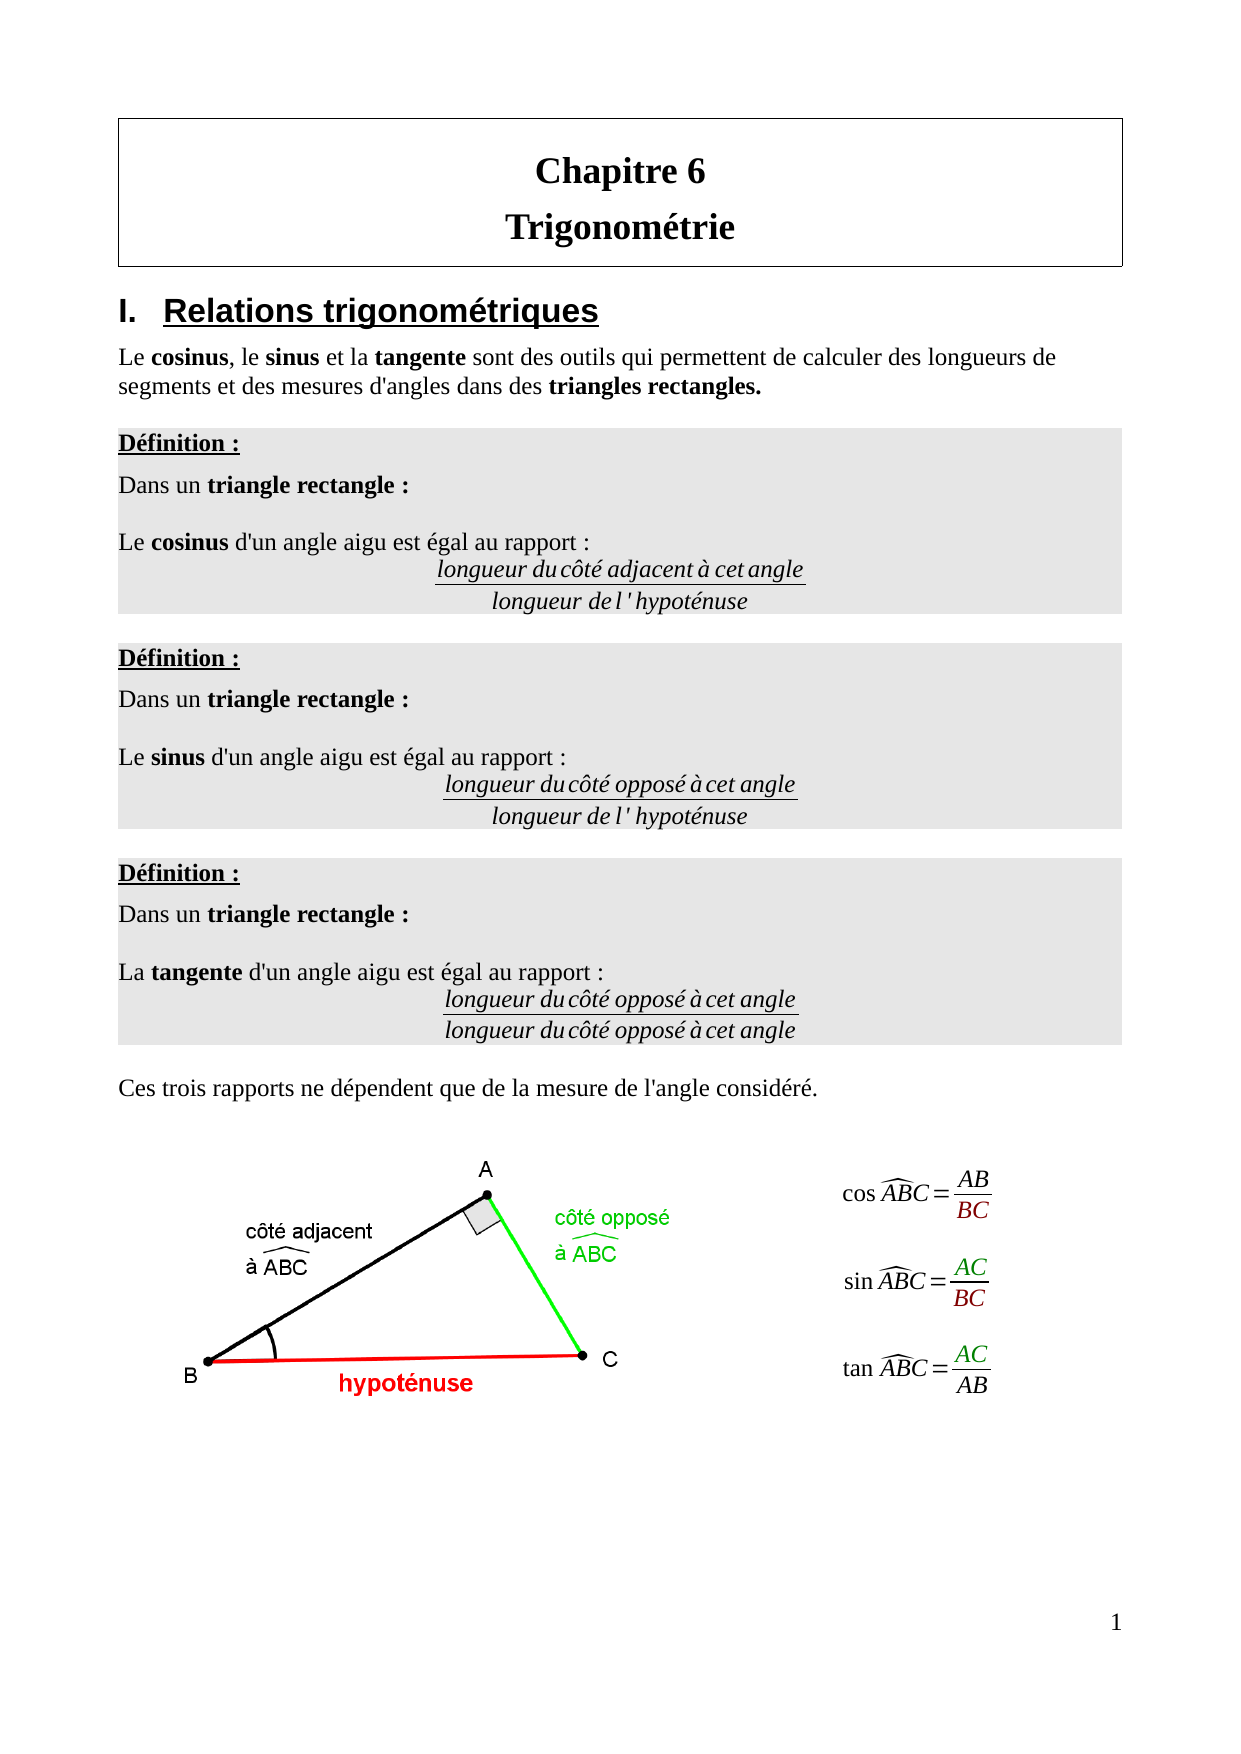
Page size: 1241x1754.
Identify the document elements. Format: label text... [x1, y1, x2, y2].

subtitle Relations trigonométriques [118, 291, 1122, 330]
table_header [712, 1102, 1123, 1506]
text Le cosinus d'un angle aigu est égal au rapport : [118, 527, 1122, 556]
text Définition : [118, 643, 1122, 672]
text Définition : [118, 428, 1122, 457]
text Le sinus d'un angle aigu est égal au rapport : [118, 742, 1122, 771]
text Dans un triangle rectangle : [118, 470, 1122, 498]
table_header [118, 1102, 712, 1506]
text Dans un triangle rectangle : [118, 684, 1122, 713]
text La tangente d'un angle aigu est égal au rapport : [118, 957, 1122, 986]
text Le cosinus, le sinus et la tangente sont des outils qui permettent de calculer des longueurs de segments et des mesures d'angles dans des triangles rectangles. [118, 342, 1122, 400]
text Définition : [118, 858, 1122, 887]
text Ces trois rapports ne dépendent que de la mesure de l'angle considéré. [118, 1073, 1122, 1102]
table_header Chapitre 6 Trigonométrie [119, 119, 1122, 266]
text Dans un triangle rectangle : [118, 899, 1122, 928]
